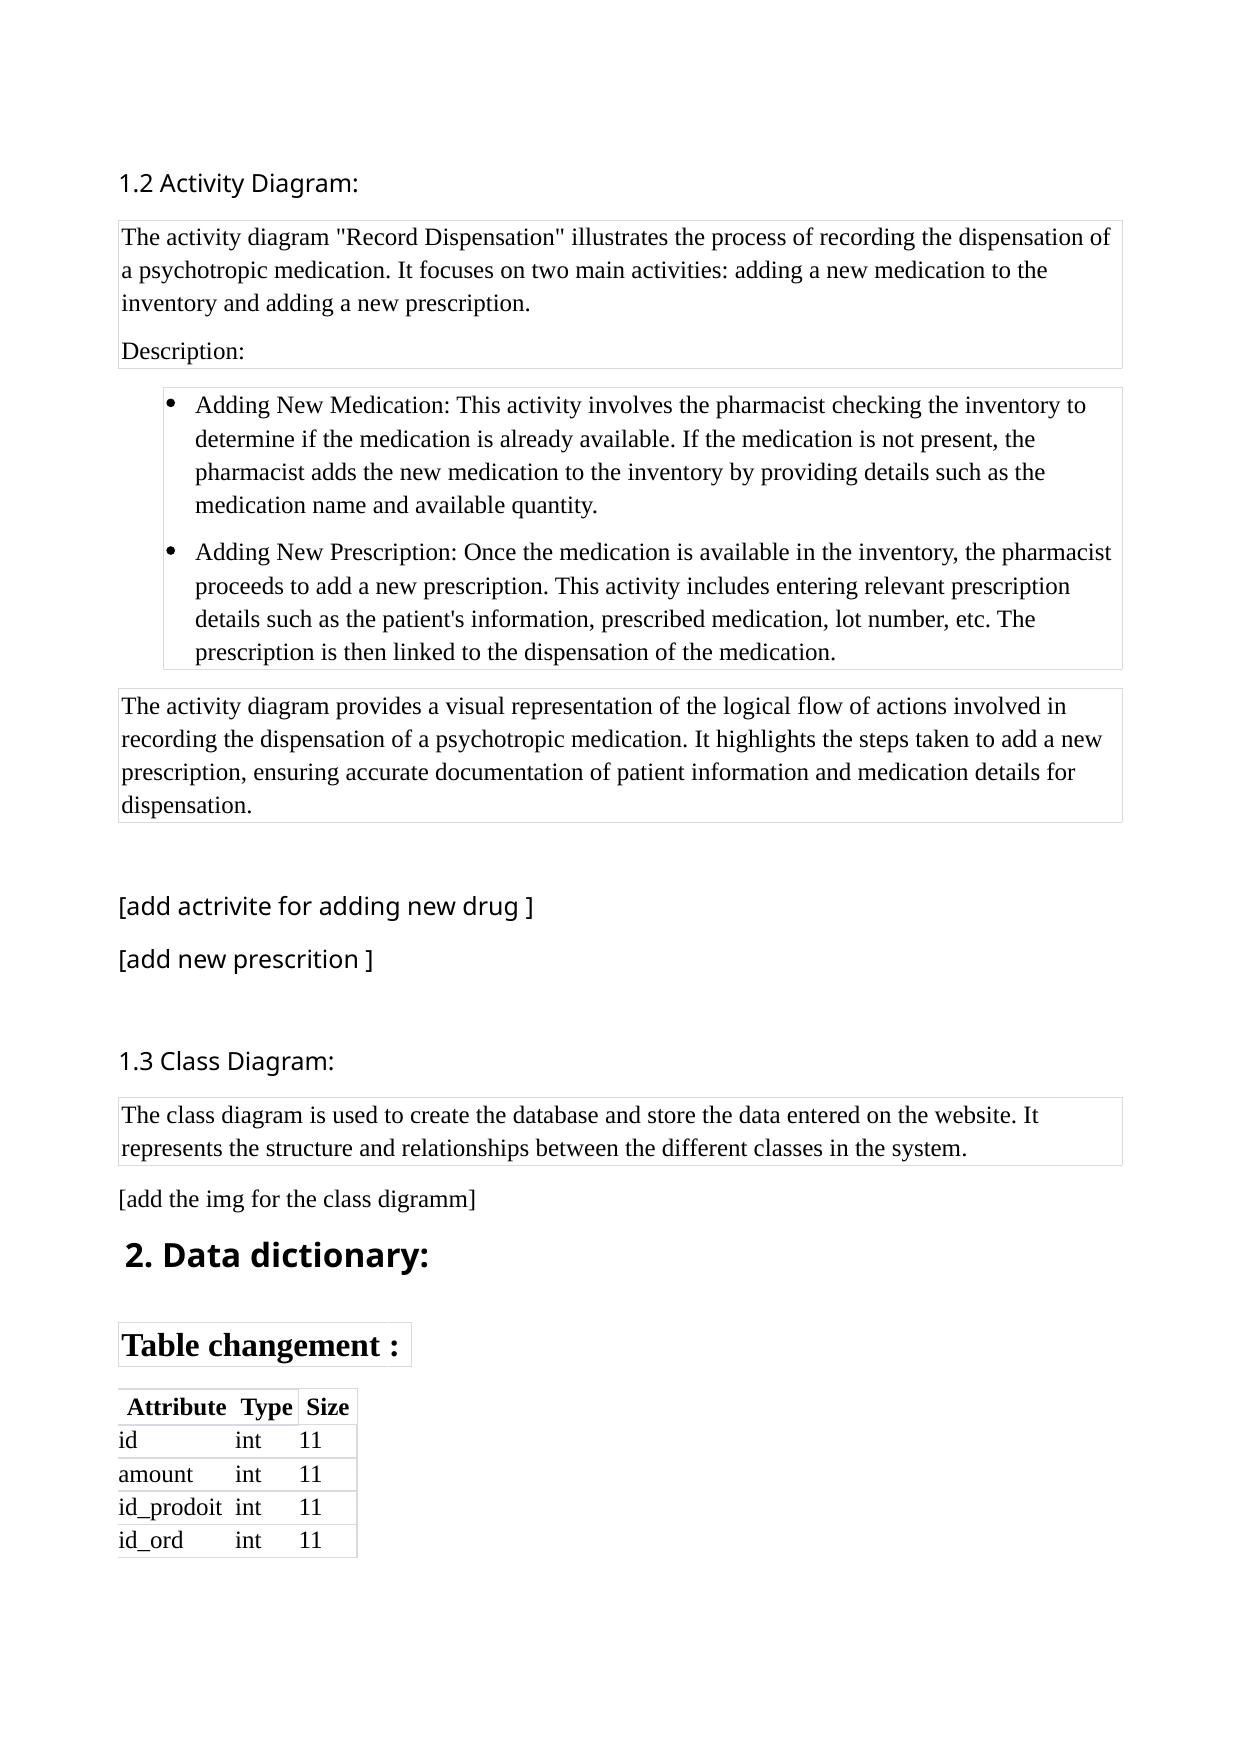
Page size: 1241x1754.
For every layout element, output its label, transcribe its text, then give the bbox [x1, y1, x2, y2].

table_header Type [235, 1390, 298, 1424]
table_cell int [235, 1492, 298, 1524]
table_cell 11 [298, 1492, 356, 1524]
text [add new prescrition ] [118, 942, 1122, 976]
table_cell int [235, 1426, 298, 1457]
list Adding New Medication: This activity involves the pharmacist checking the inventory to determine if the medication is already available. If the medication is not present, the pharmacist adds the new medication to the inventory by providing details such as the medication name and available quantity. [164, 388, 1122, 518]
text [412, 1322, 1122, 1367]
table_cell 11 [298, 1459, 356, 1490]
text Description: [119, 333, 1122, 368]
table_cell 11 [298, 1525, 356, 1557]
table_cell 11 [298, 1425, 356, 1457]
text [add actrivite for adding new drug ] [118, 888, 1122, 922]
table_cell id_ord [118, 1525, 235, 1557]
text 1.3 Class Diagram: [118, 1043, 1122, 1077]
text The activity diagram "Record Dispensation" illustrates the process of recording the dispensation of a psychotropic medication. It focuses on two main activities: adding a new medication to the inventory and adding a new prescription. [119, 221, 1122, 317]
table_header Size [299, 1389, 357, 1424]
table_cell int [235, 1525, 298, 1557]
table_cell int [235, 1459, 298, 1490]
list Adding New Prescription: Once the medication is available in the inventory, the pharmacist proceeds to add a new prescription. This activity includes entering relevant prescription details such as the patient's information, prescribed medication, lot number, etc. The prescription is then linked to the dispensation of the medication. [164, 534, 1122, 669]
table_cell id [118, 1426, 235, 1457]
text Table changement : [119, 1323, 411, 1366]
text 1.2 Activity Diagram: [118, 166, 1122, 200]
table_header Attribute [118, 1390, 235, 1424]
table_cell id_prodoit [118, 1492, 235, 1524]
text The class diagram is used to create the database and store the data entered on the website. It represents the structure and relationships between the different classes in the system. [119, 1098, 1122, 1165]
table_cell amount [118, 1459, 235, 1490]
text 2. Data dictionary: [118, 1231, 1122, 1277]
text The activity diagram provides a visual representation of the logical flow of actions involved in recording the dispensation of a psychotropic medication. It highlights the steps taken to add a new prescription, ensuring accurate documentation of patient information and medication details for dispensation. [119, 689, 1122, 822]
text [add the img for the class digramm] [118, 1184, 1122, 1213]
